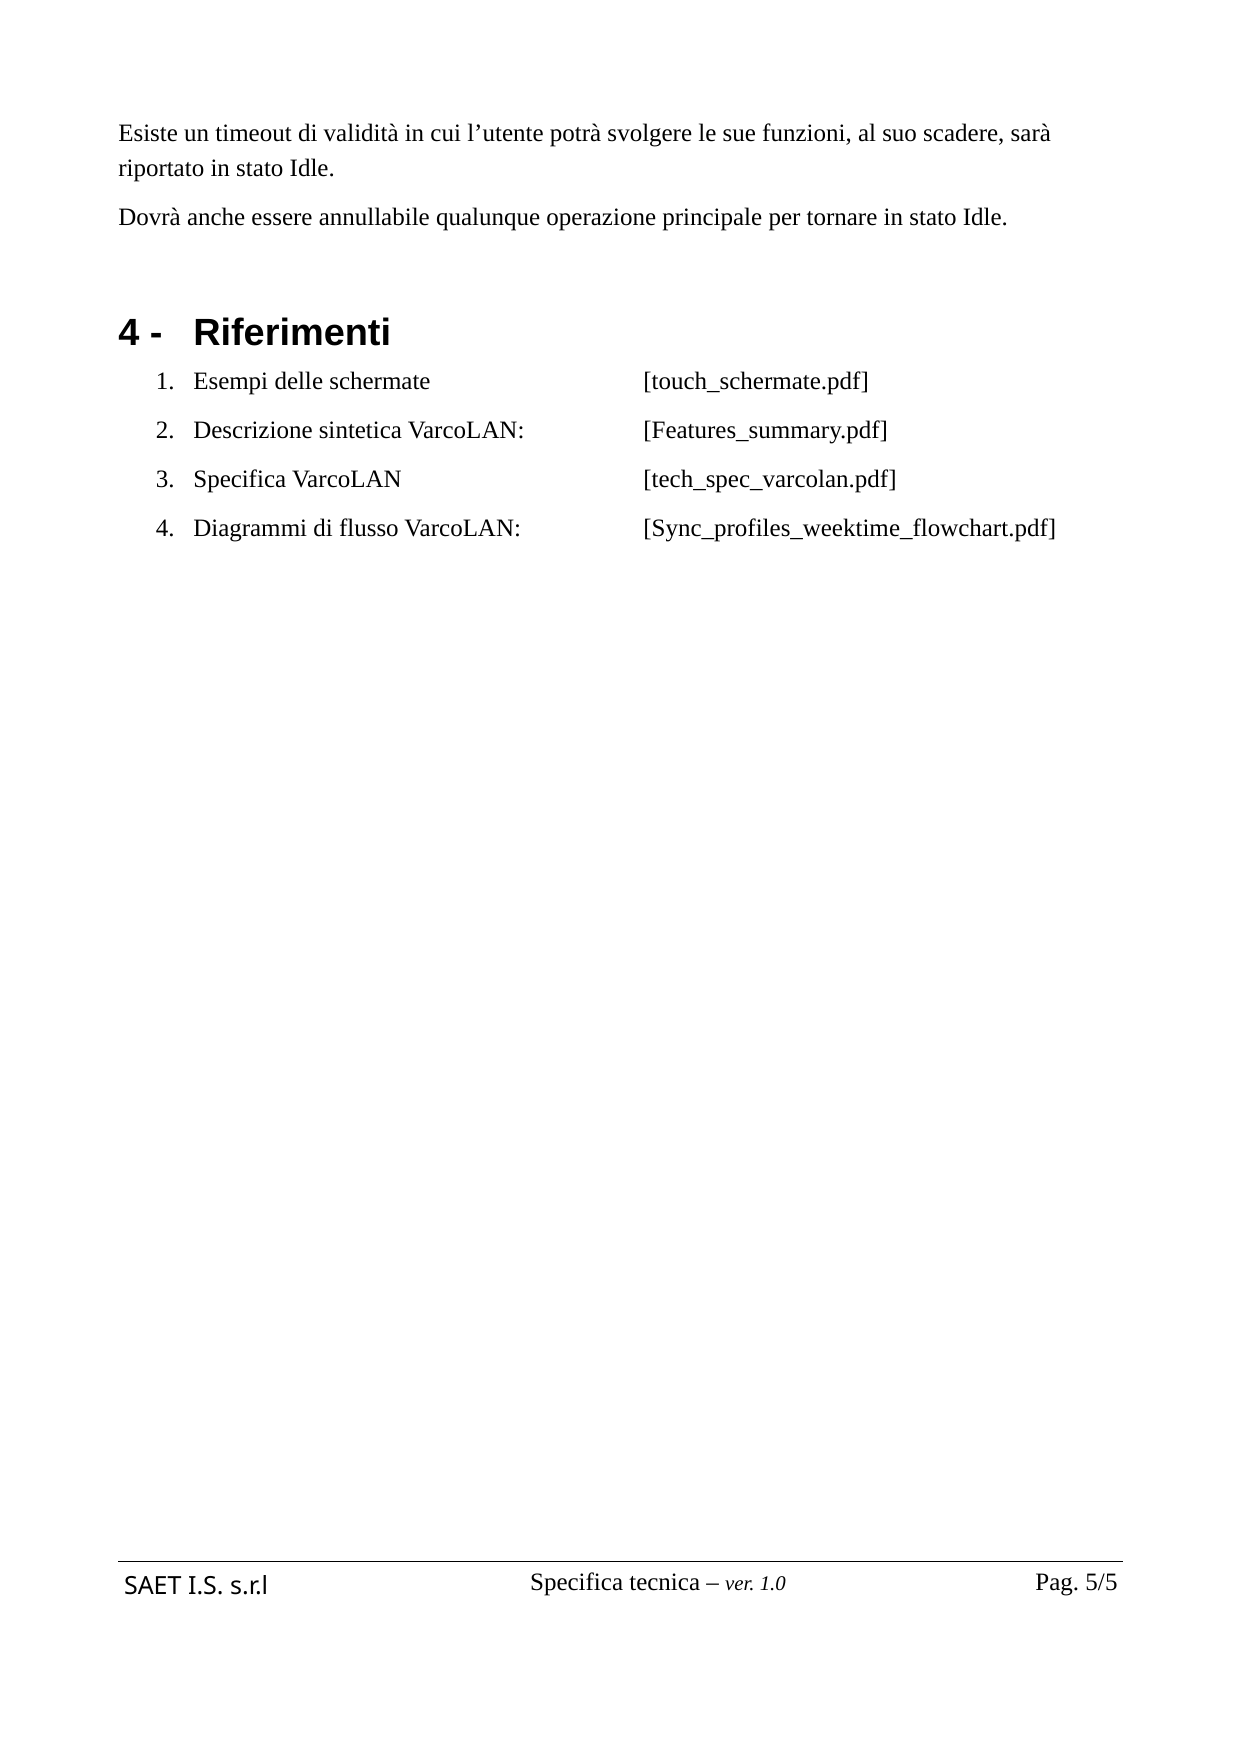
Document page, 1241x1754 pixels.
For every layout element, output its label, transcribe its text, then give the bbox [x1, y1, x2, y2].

subtitle Riferimenti [118, 310, 1122, 354]
list Esempi delle schermate [touch_schermate.pdf] [156, 366, 1122, 395]
list Diagrammi di flusso VarcoLAN: [Sync_profiles_weektime_flowchart.pdf] [156, 513, 1122, 542]
text Dovrà anche essere annullabile qualunque operazione principale per tornare in stato Idle. [118, 202, 1122, 230]
list Descrizione sintetica VarcoLAN: [Features_summary.pdf] [156, 415, 1122, 444]
text Esiste un timeout di validità in cui l’utente potrà svolgere le sue funzioni, al suo scadere, sarà riportato in stato Idle. [118, 118, 1122, 181]
list Specifica VarcoLAN [tech_spec_varcolan.pdf] [156, 464, 1122, 493]
